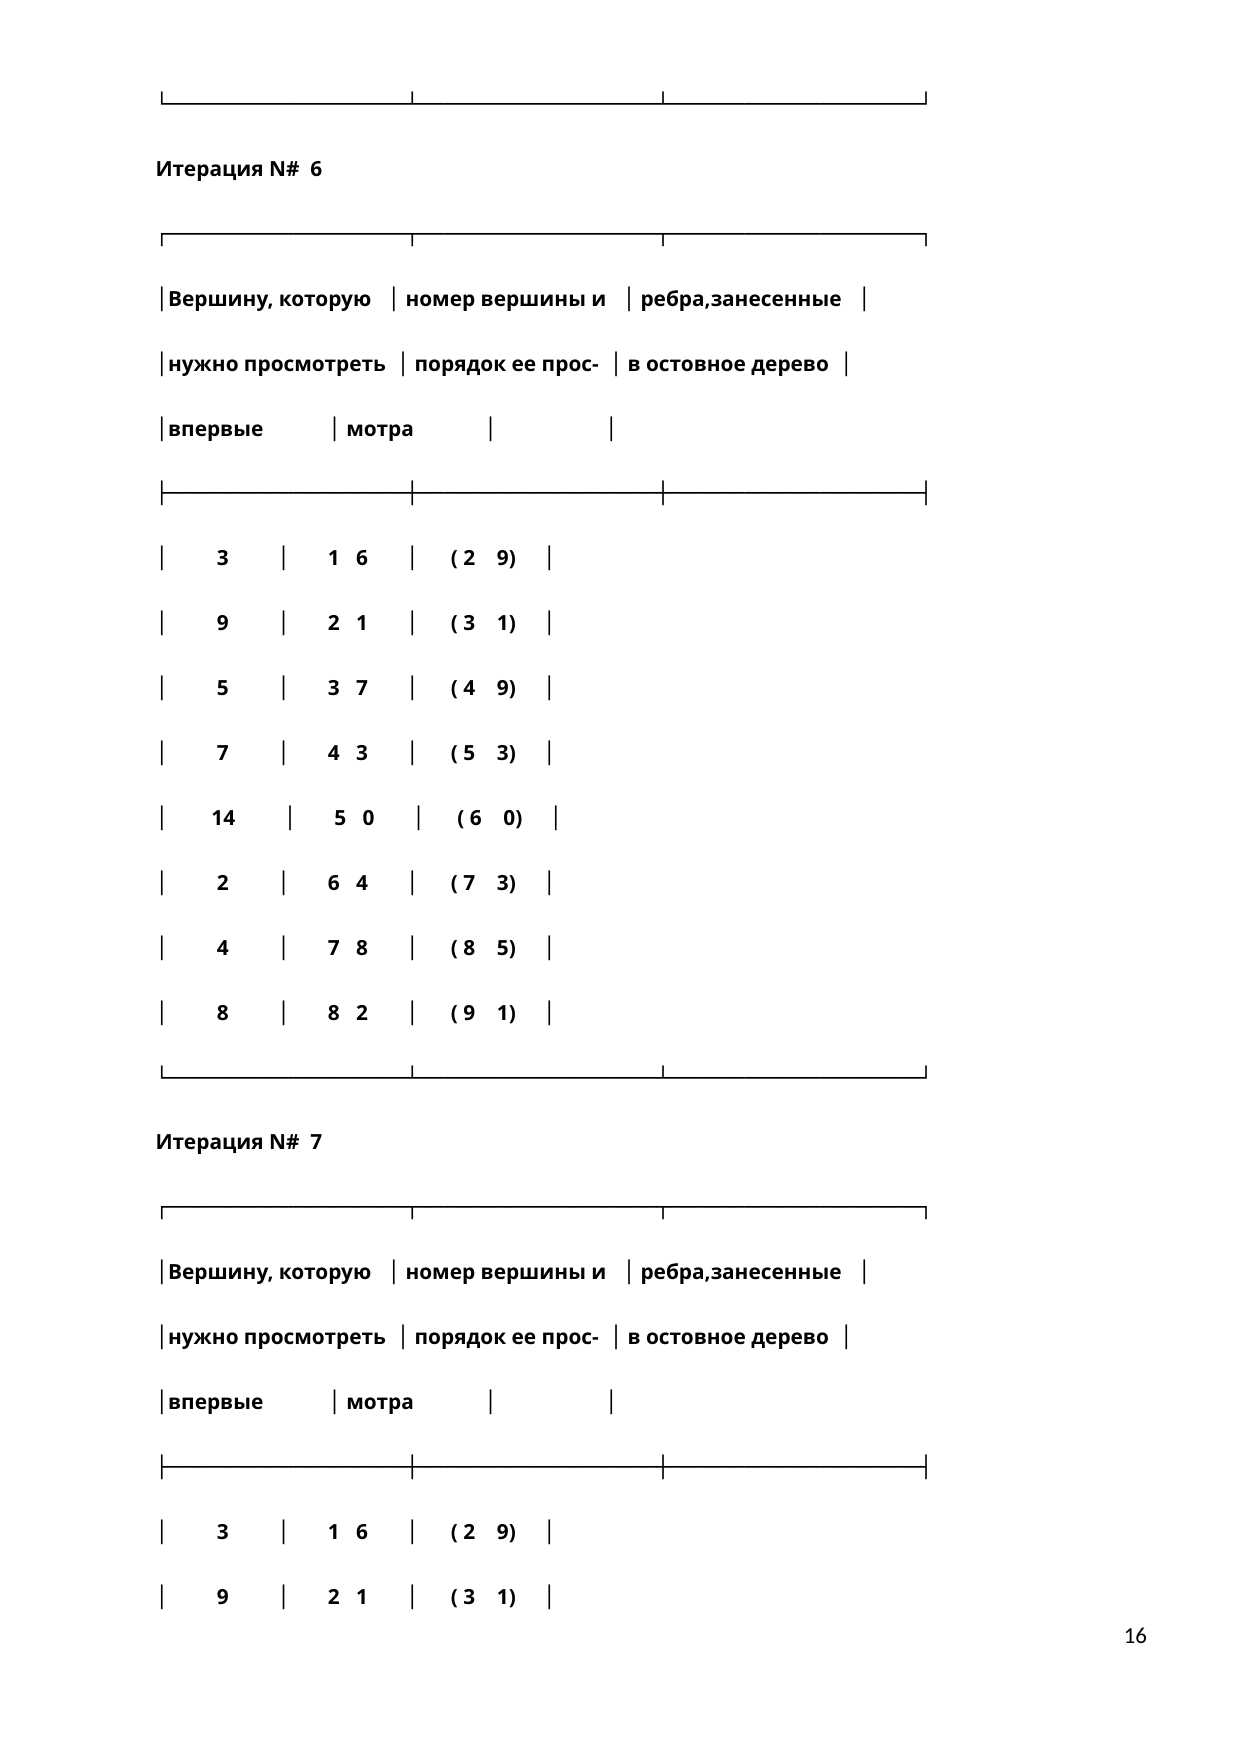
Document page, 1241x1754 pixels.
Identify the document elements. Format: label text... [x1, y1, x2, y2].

text │впервые │ мотра │ │ [155, 1387, 1152, 1416]
text ├───────────────────┼───────────────────┼────────────────────┤ [155, 1452, 1152, 1480]
text │Вершину, которую │ номер вершины и │ ребра,занесенные │ [155, 1257, 1152, 1286]
text ├───────────────────┼───────────────────┼────────────────────┤ [155, 478, 1152, 507]
text │ 5 │ 3 7 │ ( 4 9) │ [155, 673, 1152, 702]
text │ 9 │ 2 1 │ ( 3 1) │ [155, 608, 1152, 637]
text │нужно просмотреть │ порядок ее прос- │ в остовное дерево │ [155, 1322, 1152, 1351]
text │ 3 │ 1 6 │ ( 2 9) │ [155, 543, 1152, 572]
text │ 4 │ 7 8 │ ( 8 5) │ [155, 933, 1152, 961]
text Итерация N# 6 [155, 154, 1152, 182]
text ┌───────────────────┬───────────────────┬────────────────────┐ [155, 1192, 1152, 1221]
text │ 8 │ 8 2 │ ( 9 1) │ [155, 998, 1152, 1026]
text │ 7 │ 4 3 │ ( 5 3) │ [155, 738, 1152, 767]
text │ 9 │ 2 1 │ ( 3 1) │ [155, 1582, 1152, 1610]
text │ 14 │ 5 0 │ ( 6 0) │ [155, 803, 1152, 831]
text Итерация N# 7 [155, 1127, 1152, 1156]
text │нужно просмотреть │ порядок ее прос- │ в остовное дерево │ [155, 349, 1152, 377]
text │ 3 │ 1 6 │ ( 2 9) │ [155, 1517, 1152, 1545]
text └───────────────────┴───────────────────┴────────────────────┘ [155, 1063, 1152, 1091]
text └───────────────────┴───────────────────┴────────────────────┘ [155, 89, 1152, 118]
text │впервые │ мотра │ │ [155, 414, 1152, 442]
text │ 2 │ 6 4 │ ( 7 3) │ [155, 868, 1152, 896]
text │Вершину, которую │ номер вершины и │ ребра,занесенные │ [155, 284, 1152, 312]
text ┌───────────────────┬───────────────────┬────────────────────┐ [155, 219, 1152, 247]
